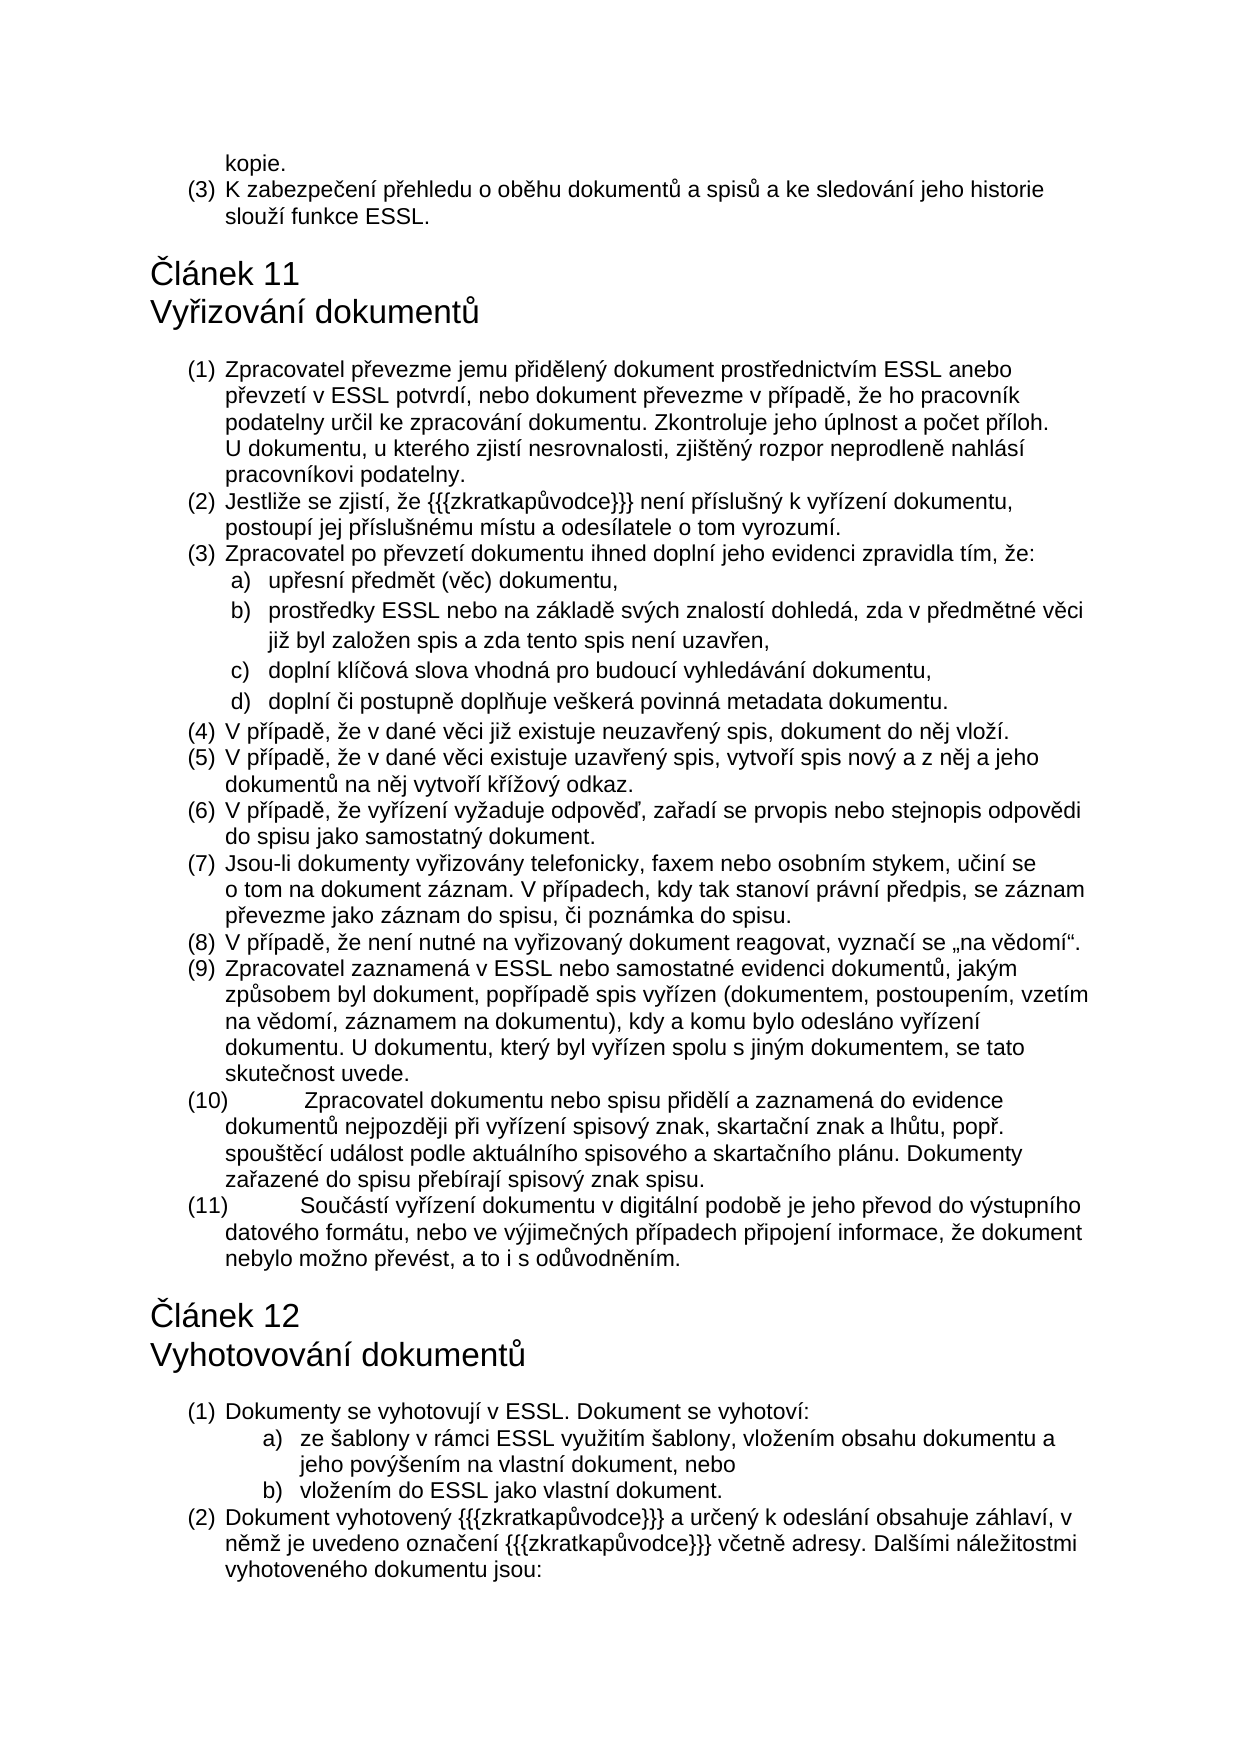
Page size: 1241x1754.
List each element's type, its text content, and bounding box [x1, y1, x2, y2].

list prostředky ESSL nebo na základě svých znalostí dohledá, zda v předmětné věci již byl založen spis a zda tento spis není uzavřen, [231, 597, 1090, 653]
subtitle Článek 11 Vyřizování dokumentů [150, 254, 1090, 331]
list V případě, že v dané věci již existuje neuzavřený spis, dokument do něj vloží. [187, 718, 1090, 744]
list Zpracovatel zaznamená v ESSL nebo samostatné evidenci dokumentů, jakým způsobem byl dokument, popřípadě spis vyřízen (dokumentem, postoupením, vzetím na vědomí, záznamem na dokumentu), kdy a komu bylo odesláno vyřízení dokumentu. U dokumentu, který byl vyřízen spolu s jiným dokumentem, se tato skutečnost uvede. [187, 955, 1090, 1087]
list Zpracovatel po převzetí dokumentu ihned doplní jeho evidenci zpravidla tím, že: [187, 540, 1090, 567]
list V případě, že není nutné na vyřizovaný dokument reagovat, vyznačí se „na vědomí“. [187, 929, 1090, 955]
list K zabezpečení přehledu o oběhu dokumentů a spisů a ke sledování jeho historie slouží funkce ESSL. [187, 176, 1090, 229]
list Zpracovatel převezme jemu přidělený dokument prostřednictvím ESSL anebo převzetí v ESSL potvrdí, nebo dokument převezme v případě, že ho pracovník podatelny určil ke zpracování dokumentu. Zkontroluje jeho úplnost a počet příloh. U dokumentu, u kterého zjistí nesrovnalosti, zjištěný rozpor neprodleně nahlásí pracovníkovi podatelny. [187, 356, 1090, 488]
list doplní či postupně doplňuje veškerá povinná metadata dokumentu. [231, 688, 1090, 714]
subtitle Článek 12 Vyhotovování dokumentů [150, 1296, 1090, 1373]
list kopie. [187, 150, 1090, 176]
list Dokumenty se vyhotovují v ESSL. Dokument se vyhotoví: [187, 1398, 1090, 1424]
list V případě, že v dané věci existuje uzavřený spis, vytvoří spis nový a z něj a jeho dokumentů na něj vytvoří křížový odkaz. [187, 744, 1090, 797]
list upřesní předmět (věc) dokumentu, [231, 567, 1090, 593]
list vložením do ESSL jako vlastní dokument. [262, 1477, 1090, 1503]
list ze šablony v rámci ESSL využitím šablony, vložením obsahu dokumentu a jeho povýšením na vlastní dokument, nebo [262, 1424, 1090, 1477]
list Zpracovatel dokumentu nebo spisu přidělí a zaznamená do evidence dokumentů nejpozději při vyřízení spisový znak, skartační znak a lhůtu, popř. spouštěcí událost podle aktuálního spisového a skartačního plánu. Dokumenty zařazené do spisu přebírají spisový znak spisu. [187, 1087, 1090, 1192]
list V případě, že vyřízení vyžaduje odpověď, zařadí se prvopis nebo stejnopis odpovědi do spisu jako samostatný dokument. [187, 797, 1090, 849]
list doplní klíčová slova vhodná pro budoucí vyhledávání dokumentu, [231, 657, 1090, 684]
list Dokument vyhotovený {{{zkratkapůvodce}}} a určený k odeslání obsahuje záhlaví, v němž je uvedeno označení {{{zkratkapůvodce}}} včetně adresy. Dalšími náležitostmi vyhotoveného dokumentu jsou: [187, 1503, 1090, 1583]
list Jsou-li dokumenty vyřizovány telefonicky, faxem nebo osobním stykem, učiní se o tom na dokument záznam. V případech, kdy tak stanoví právní předpis, se záznam převezme jako záznam do spisu, či poznámka do spisu. [187, 849, 1090, 929]
list Součástí vyřízení dokumentu v digitální podobě je jeho převod do výstupního datového formátu, nebo ve výjimečných případech připojení informace, že dokument nebylo možno převést, a to i s odůvodněním. [187, 1192, 1090, 1271]
list Jestliže se zjistí, že {{{zkratkapůvodce}}} není příslušný k vyřízení dokumentu, postoupí jej příslušnému místu a odesílatele o tom vyrozumí. [187, 488, 1090, 540]
